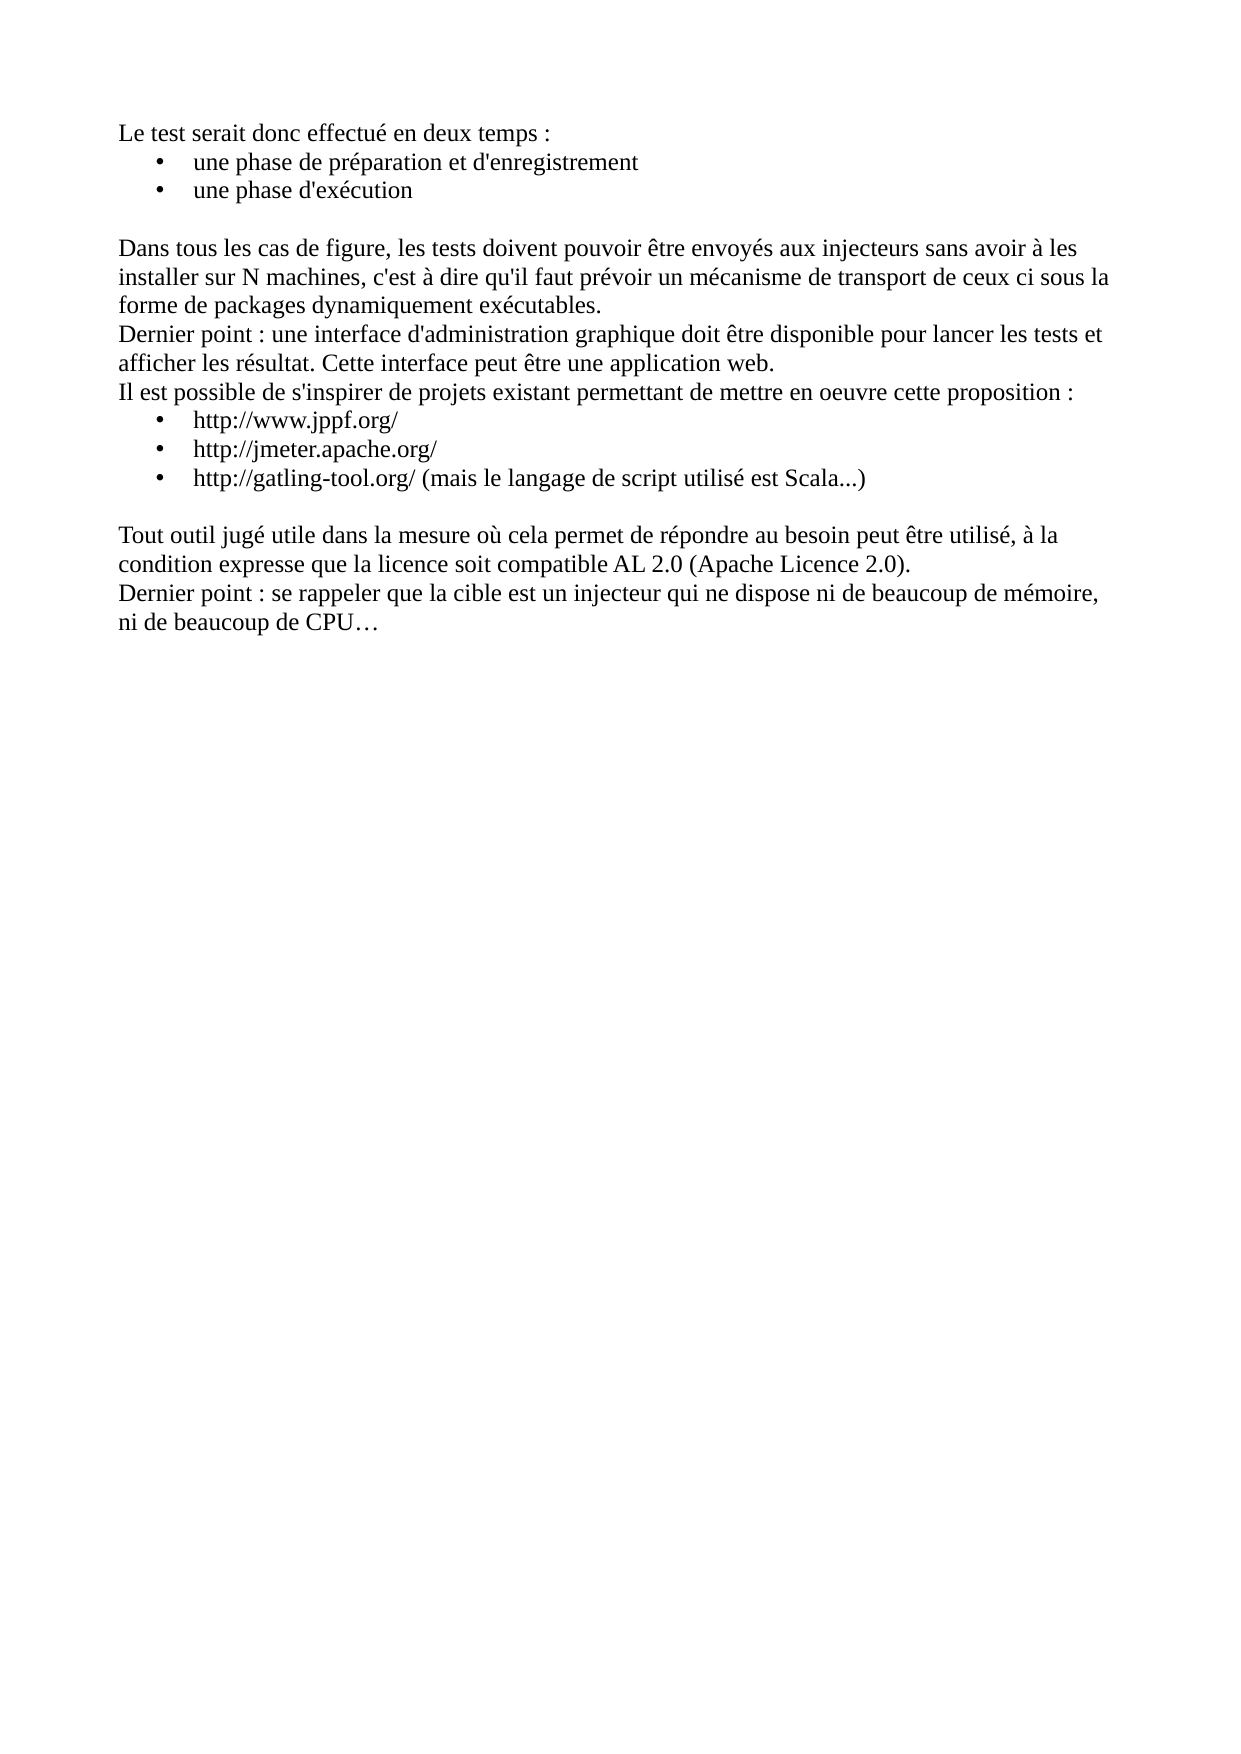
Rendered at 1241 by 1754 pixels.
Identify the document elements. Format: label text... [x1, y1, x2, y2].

text Dernier point : se rappeler que la cible est un injecteur qui ne dispose ni de beaucoup de mémoire, ni de beaucoup de CPU… [118, 578, 1122, 636]
text Il est possible de s'inspirer de projets existant permettant de mettre en oeuvre cette proposition : [118, 377, 1122, 406]
list http://www.jppf.org/ [156, 406, 1122, 434]
text Tout outil jugé utile dans la mesure où cela permet de répondre au besoin peut être utilisé, à la condition expresse que la licence soit compatible AL 2.0 (Apache Licence 2.0). [118, 521, 1122, 578]
text Le test serait donc effectué en deux temps : [118, 118, 1122, 147]
list http://jmeter.apache.org/ [156, 434, 1122, 463]
list http://gatling-tool.org/ (mais le langage de script utilisé est Scala...) [156, 463, 1122, 492]
list une phase de préparation et d'enregistrement [156, 147, 1122, 176]
list une phase d'exécution [156, 176, 1122, 204]
text Dans tous les cas de figure, les tests doivent pouvoir être envoyés aux injecteurs sans avoir à les installer sur N machines, c'est à dire qu'il faut prévoir un mécanisme de transport de ceux ci sous la forme de packages dynamiquement exécutables. [118, 233, 1122, 319]
text Dernier point : une interface d'administration graphique doit être disponible pour lancer les tests et afficher les résultat. Cette interface peut être une application web. [118, 319, 1122, 377]
